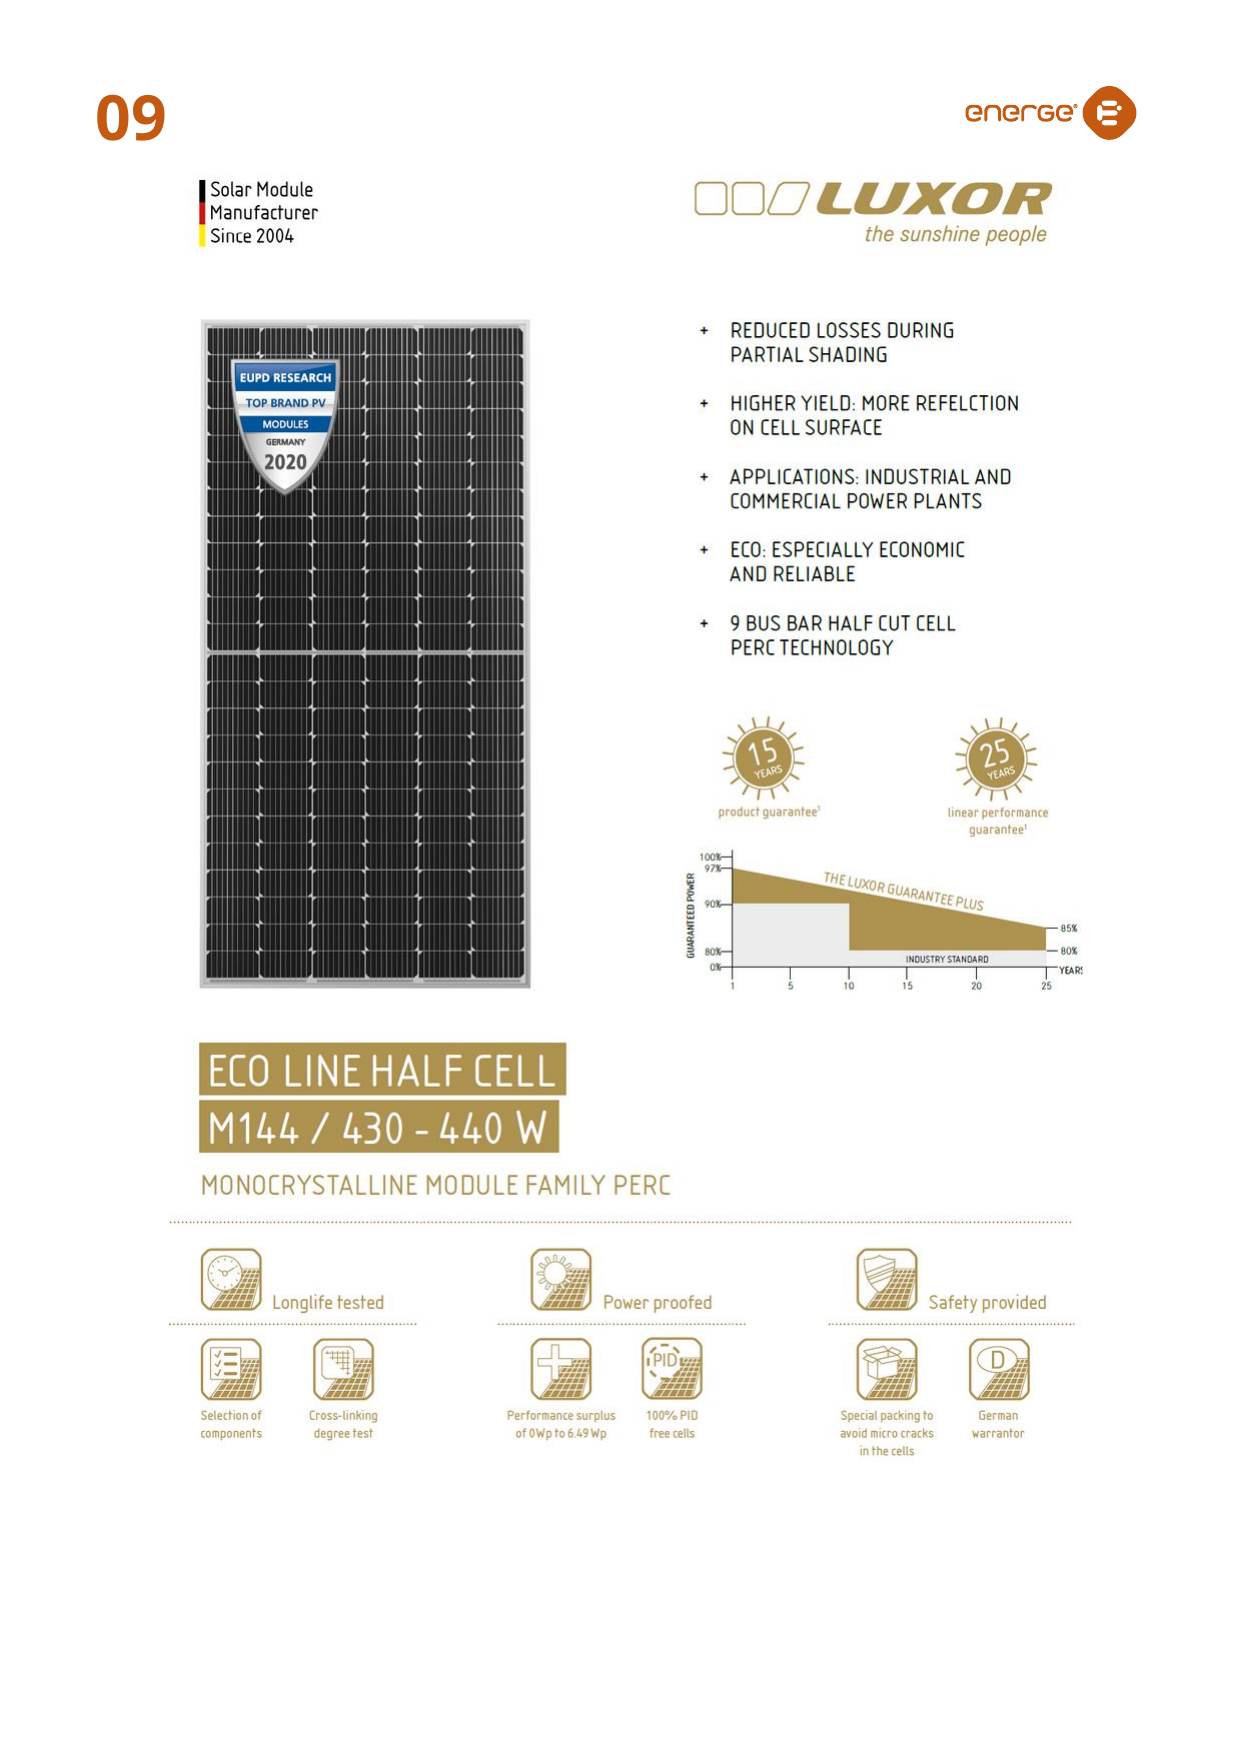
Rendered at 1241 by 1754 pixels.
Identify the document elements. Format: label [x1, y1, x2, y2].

picture [169, 158, 1083, 1503]
